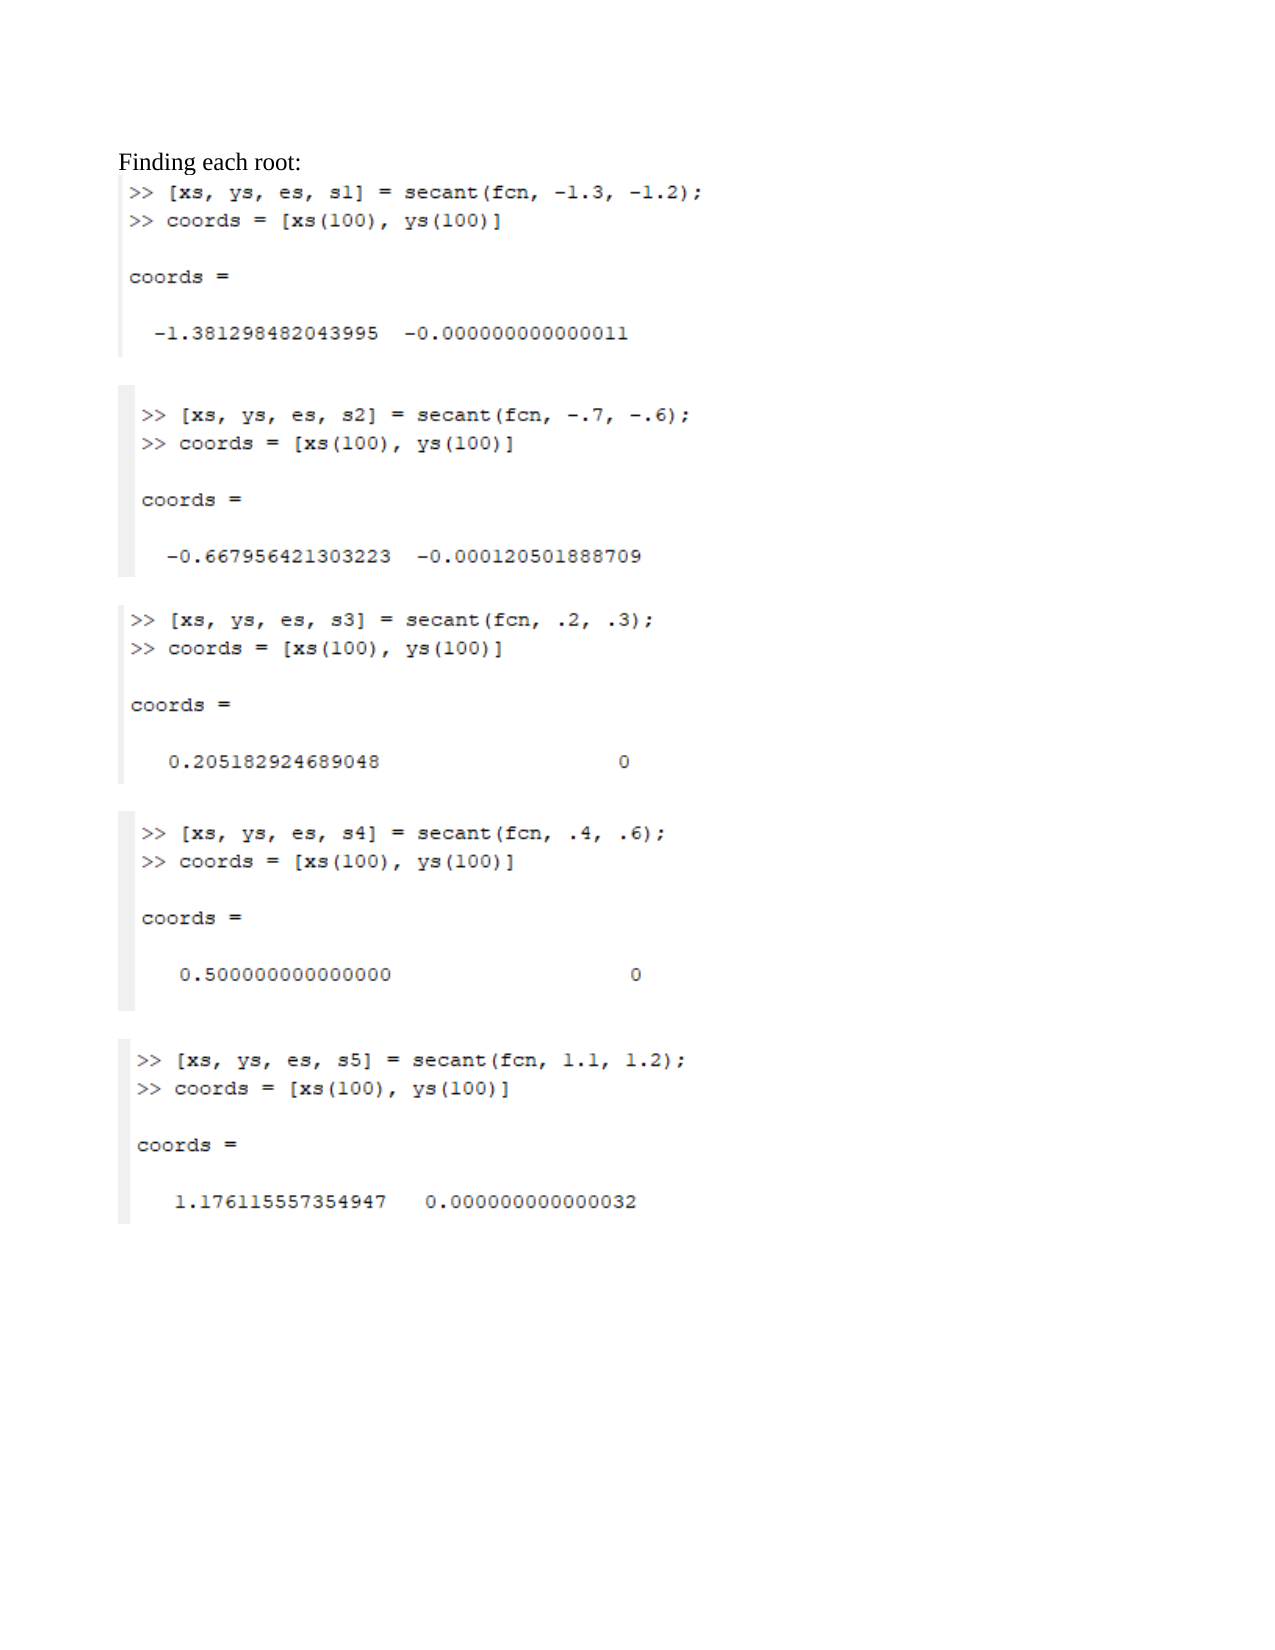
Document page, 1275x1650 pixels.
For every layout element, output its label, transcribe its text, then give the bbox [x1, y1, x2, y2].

text Finding each root: [118, 147, 1157, 176]
